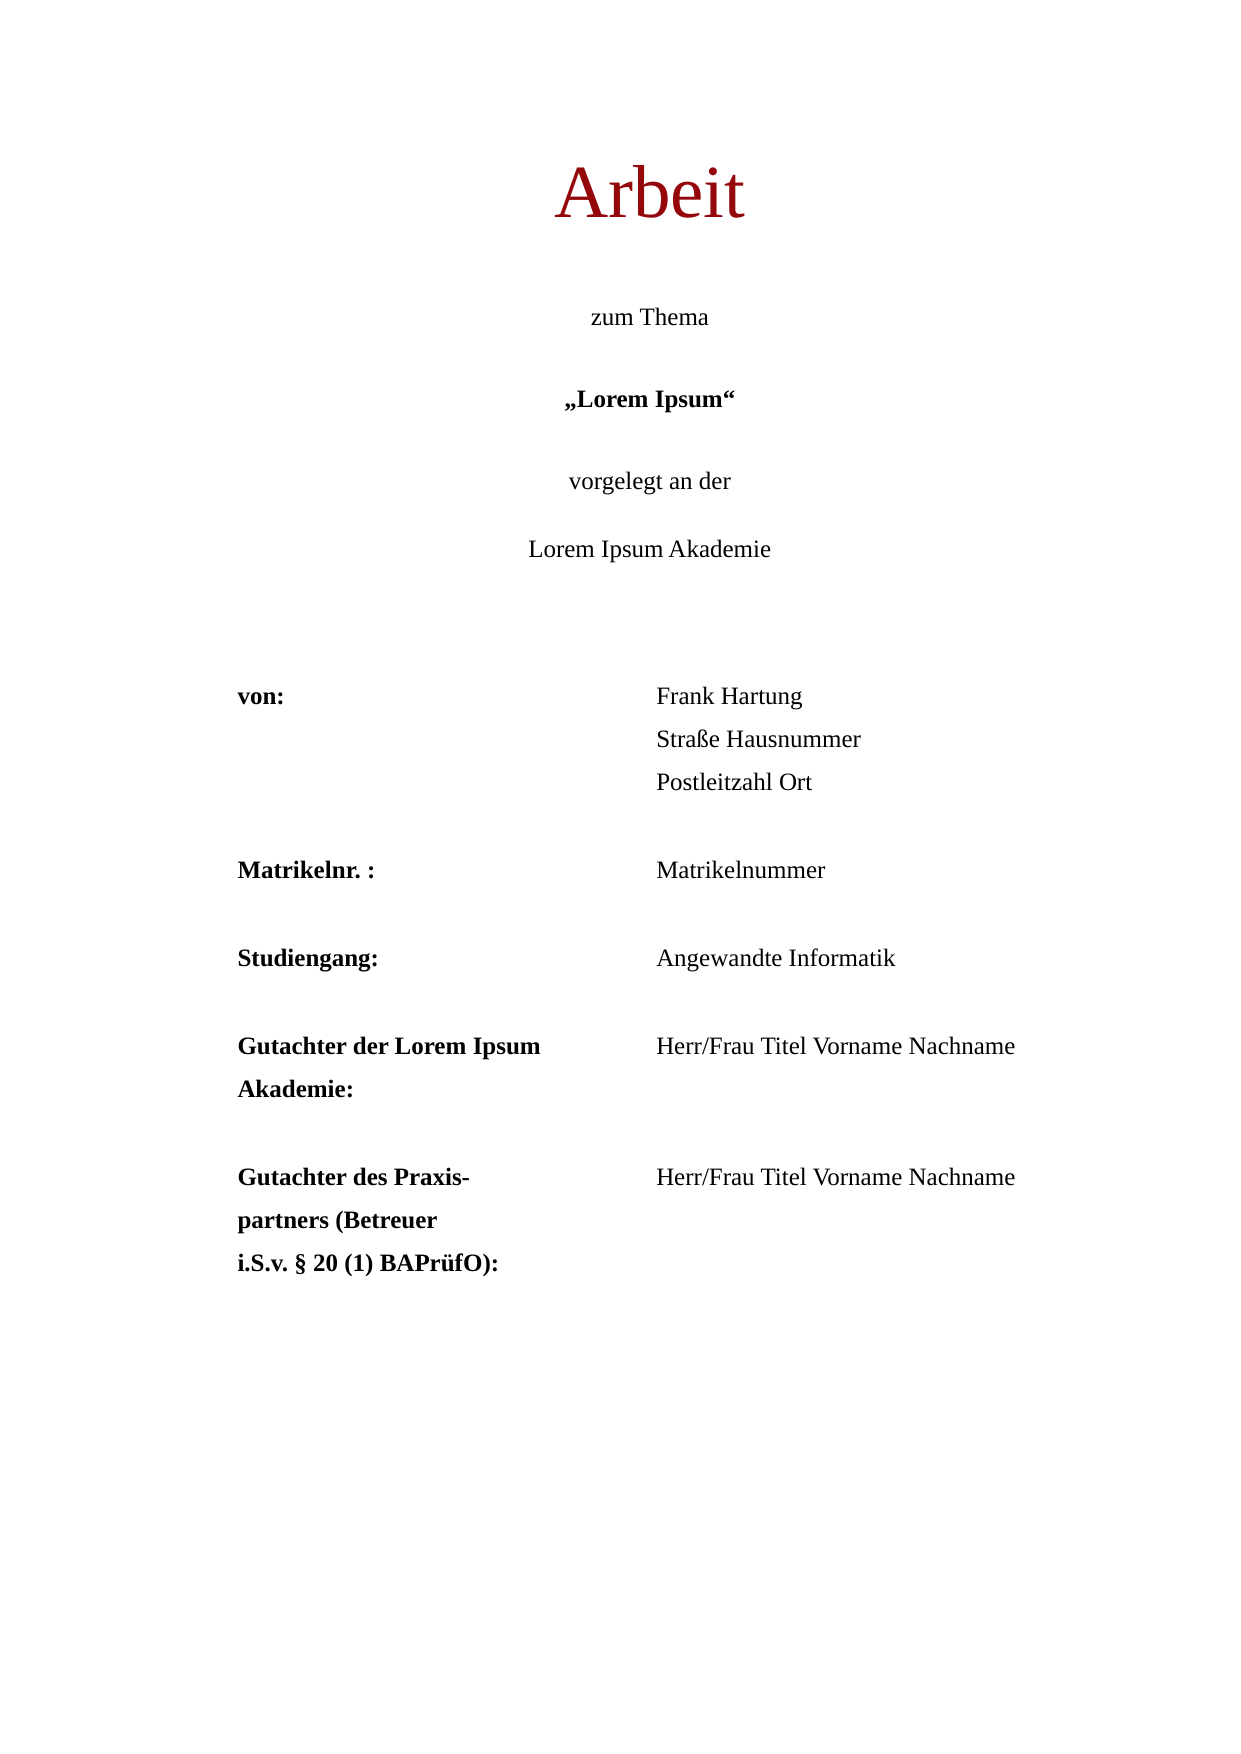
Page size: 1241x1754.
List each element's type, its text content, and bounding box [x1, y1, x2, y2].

text Lorem Ipsum Akademie [177, 534, 1122, 563]
table_cell Matrikelnr. : [237, 855, 656, 943]
table_cell Gutachter der Lorem Ipsum Akademie: [237, 1031, 656, 1162]
table_cell Herr/Frau Titel Vorname Nachname [656, 1162, 1087, 1336]
text „Lorem Ipsum“ [177, 384, 1122, 413]
table_cell Matrikelnummer [656, 855, 1087, 943]
title Arbeit [177, 148, 1122, 234]
table_cell Angewandte Informatik [656, 943, 1087, 1031]
table_header Frank Hartung Straße Hausnummer Postleitzahl Ort [656, 681, 1087, 855]
text zum Thema [177, 302, 1122, 331]
table_header von: [237, 681, 656, 855]
table_cell Gutachter des Praxis- partners (Betreuer i.S.v. § 20 (1) BAPrüfO): [237, 1162, 656, 1336]
text vorgelegt an der [177, 466, 1122, 495]
table_cell Studiengang: [237, 943, 656, 1031]
table_cell Herr/Frau Titel Vorname Nachname [656, 1031, 1087, 1162]
